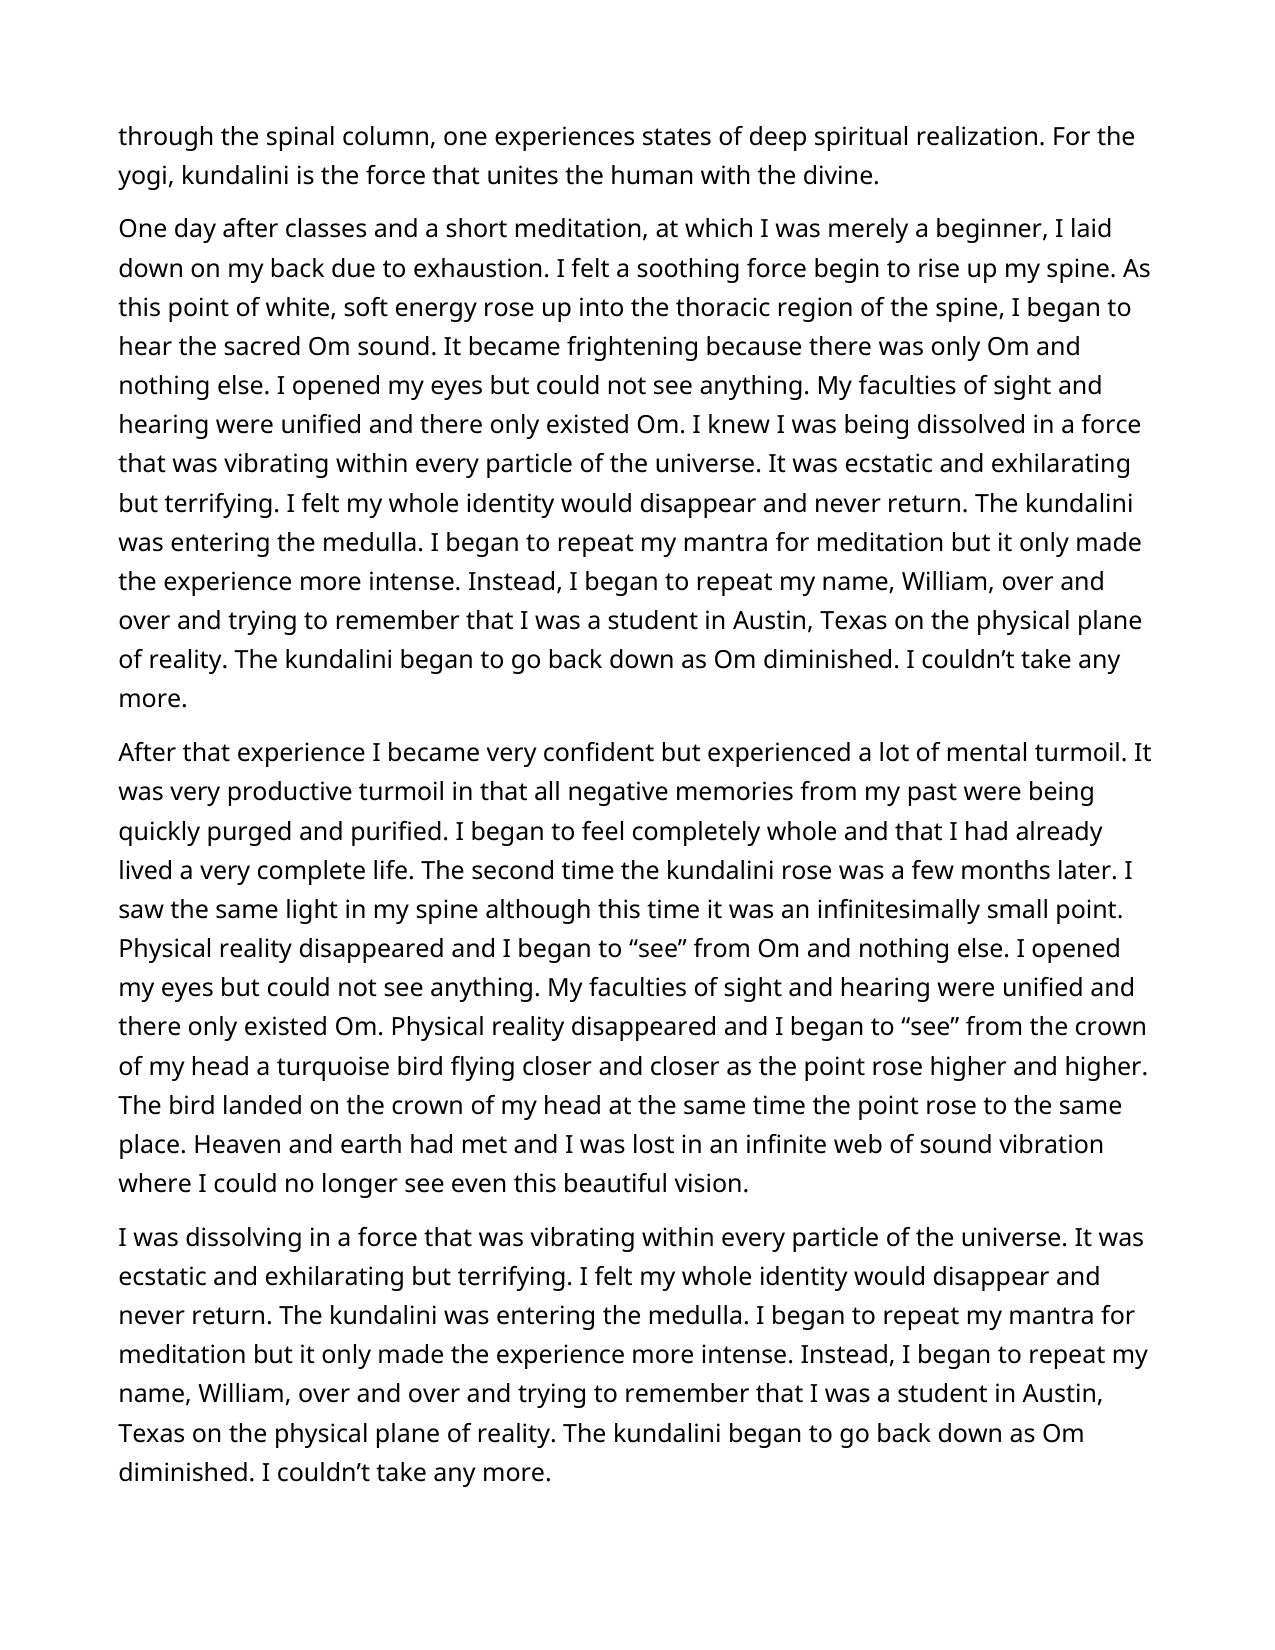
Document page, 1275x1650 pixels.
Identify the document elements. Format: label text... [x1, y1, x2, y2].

text After that experience I became very confident but experienced a lot of mental turmoil. It was very productive turmoil in that all negative memories from my past were being quickly purged and purified. I began to feel completely whole and that I had already lived a very complete life. The second time the kundalini rose was a few months later. I saw the same light in my spine although this time it was an infinitesimally small point. Physical reality disappeared and I began to “see” from Om and nothing else. I opened my eyes but could not see anything. My faculties of sight and hearing were unified and there only existed Om. Physical reality disappeared and I began to “see” from the crown of my head a turquoise bird flying closer and closer as the point rose higher and higher. The bird landed on the crown of my head at the same time the point rose to the same place. Heaven and earth had met and I was lost in an infinite web of sound vibration where I could no longer see even this beautiful vision. [118, 735, 1157, 1200]
text I was dissolving in a force that was vibrating within every particle of the universe. It was ecstatic and exhilarating but terrifying. I felt my whole identity would disappear and never return. The kundalini was entering the medulla. I began to repeat my mantra for meditation but it only made the experience more intense. Instead, I began to repeat my name, William, over and over and trying to remember that I was a student in Austin, Texas on the physical plane of reality. The kundalini began to go back down as Om diminished. I couldn’t take any more. [118, 1219, 1157, 1488]
text One day after classes and a short meditation, at which I was merely a beginner, I laid down on my back due to exhaustion. I felt a soothing force begin to rise up my spine. As this point of white, soft energy rose up into the thoracic region of the spine, I began to hear the sacred Om sound. It became frightening because there was only Om and nothing else. I opened my eyes but could not see anything. My faculties of sight and hearing were unified and there only existed Om. I knew I was being dissolved in a force that was vibrating within every particle of the universe. It was ecstatic and exhilarating but terrifying. I felt my whole identity would disappear and never return. The kundalini was entering the medulla. I began to repeat my mantra for meditation but it only made the experience more intense. Instead, I began to repeat my name, William, over and over and trying to remember that I was a student in Austin, Texas on the physical plane of reality. The kundalini began to go back down as Om diminished. I couldn’t take any more. [118, 211, 1157, 715]
text through the spinal column, one experiences states of deep spiritual realization. For the yogi, kundalini is the force that unites the human with the divine. [118, 118, 1157, 191]
